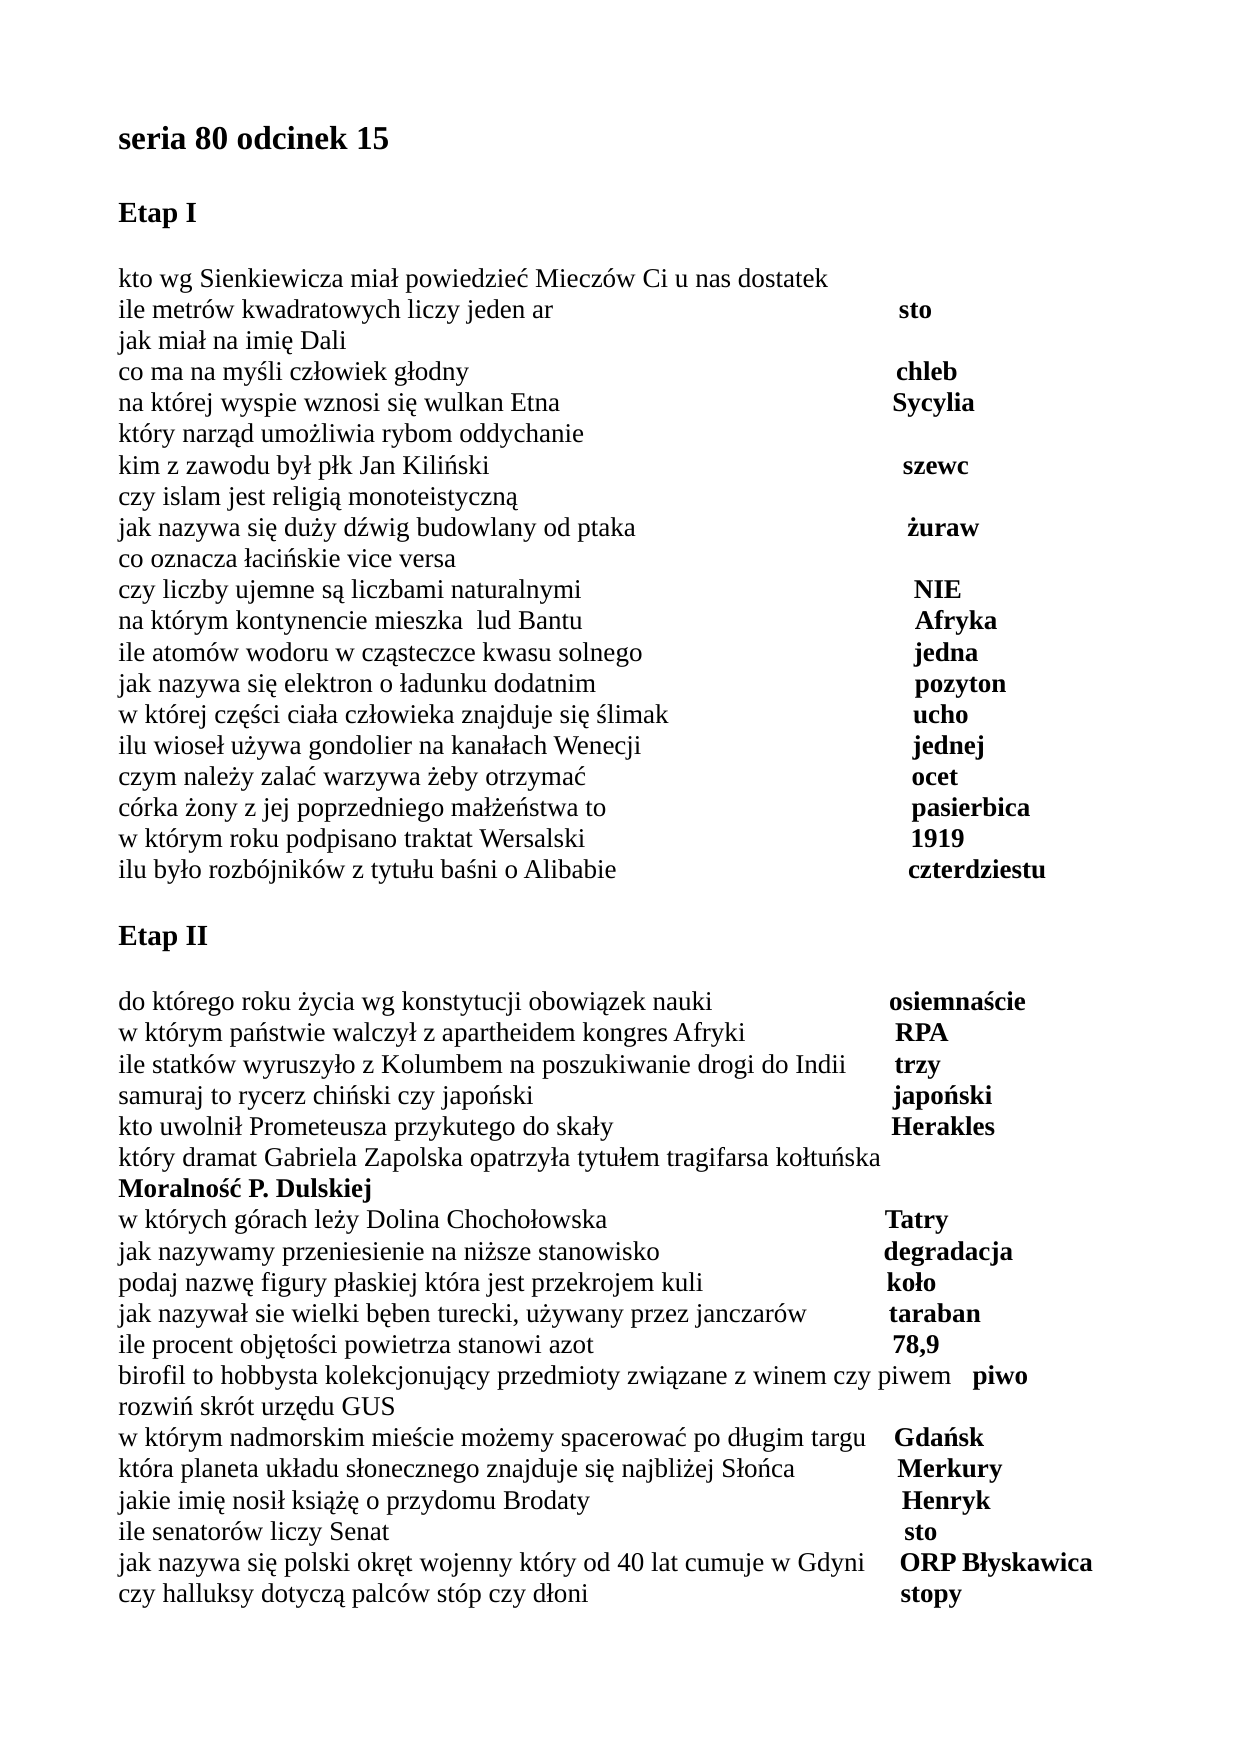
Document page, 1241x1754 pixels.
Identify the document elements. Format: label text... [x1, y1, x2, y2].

text czym należy zalać warzywa żeby otrzymać ocet [118, 760, 1122, 791]
text jak nazywa się duży dźwig budowlany od ptaka żuraw [118, 511, 1122, 542]
text jak miał na imię Dali [118, 324, 1122, 355]
text Etap II [118, 918, 1122, 952]
text jakie imię nosił książę o przydomu Brodaty Henryk [118, 1484, 1122, 1515]
text Moralność P. Dulskiej [118, 1172, 1122, 1203]
text na której wyspie wznosi się wulkan Etna Sycylia [118, 386, 1122, 418]
text co ma na myśli człowiek głodny chleb [118, 355, 1122, 386]
text co oznacza łacińskie vice versa [118, 542, 1122, 573]
text seria 80 odcinek 15 [118, 118, 1122, 156]
text do którego roku życia wg konstytucji obowiązek nauki osiemnaście [118, 985, 1122, 1017]
text ile metrów kwadratowych liczy jeden ar sto [118, 293, 1122, 324]
text jak nazywa się elektron o ładunku dodatnim pozyton [118, 667, 1122, 698]
text ile atomów wodoru w cząsteczce kwasu solnego jedna [118, 636, 1122, 667]
text ile senatorów liczy Senat sto [118, 1515, 1122, 1546]
text kto wg Sienkiewicza miał powiedzieć Mieczów Ci u nas dostatek [118, 262, 1122, 293]
text Etap I [118, 195, 1122, 228]
text ilu wioseł używa gondolier na kanałach Wenecji jednej [118, 729, 1122, 760]
text ile procent objętości powietrza stanowi azot 78,9 [118, 1328, 1122, 1359]
text w których górach leży Dolina Chochołowska Tatry [118, 1203, 1122, 1234]
text na którym kontynencie mieszka lud Bantu Afryka [118, 604, 1122, 636]
text w którym nadmorskim mieście możemy spacerować po długim targu Gdańsk [118, 1421, 1122, 1453]
text czy islam jest religią monoteistyczną [118, 480, 1122, 511]
text czy liczby ujemne są liczbami naturalnymi NIE [118, 573, 1122, 604]
text córka żony z jej poprzedniego małżeństwa to pasierbica [118, 791, 1122, 822]
text samuraj to rycerz chiński czy japoński japoński [118, 1079, 1122, 1110]
text ilu było rozbójników z tytułu baśni o Alibabie czterdziestu [118, 854, 1122, 885]
text który dramat Gabriela Zapolska opatrzyła tytułem tragifarsa kołtuńska [118, 1141, 1122, 1172]
text jak nazywał sie wielki bęben turecki, używany przez janczarów taraban [118, 1297, 1122, 1328]
text jak nazywamy przeniesienie na niższe stanowisko degradacja [118, 1234, 1122, 1266]
text w którym roku podpisano traktat Wersalski 1919 [118, 822, 1122, 854]
text kto uwolnił Prometeusza przykutego do skały Herakles [118, 1110, 1122, 1141]
text rozwiń skrót urzędu GUS [118, 1390, 1122, 1421]
text w której części ciała człowieka znajduje się ślimak ucho [118, 698, 1122, 729]
text podaj nazwę figury płaskiej która jest przekrojem kuli koło [118, 1266, 1122, 1297]
text która planeta układu słonecznego znajduje się najbliżej Słońca Merkury [118, 1453, 1122, 1484]
text jak nazywa się polski okręt wojenny który od 40 lat cumuje w Gdyni ORP Błyskawica [118, 1546, 1122, 1577]
text czy halluksy dotyczą palców stóp czy dłoni stopy [118, 1577, 1122, 1608]
text w którym państwie walczył z apartheidem kongres Afryki RPA [118, 1017, 1122, 1048]
text kim z zawodu był płk Jan Kiliński szewc [118, 449, 1122, 480]
text który narząd umożliwia rybom oddychanie [118, 418, 1122, 449]
text birofil to hobbysta kolekcjonujący przedmioty związane z winem czy piwem piwo [118, 1359, 1122, 1390]
text ile statków wyruszyło z Kolumbem na poszukiwanie drogi do Indii trzy [118, 1048, 1122, 1079]
